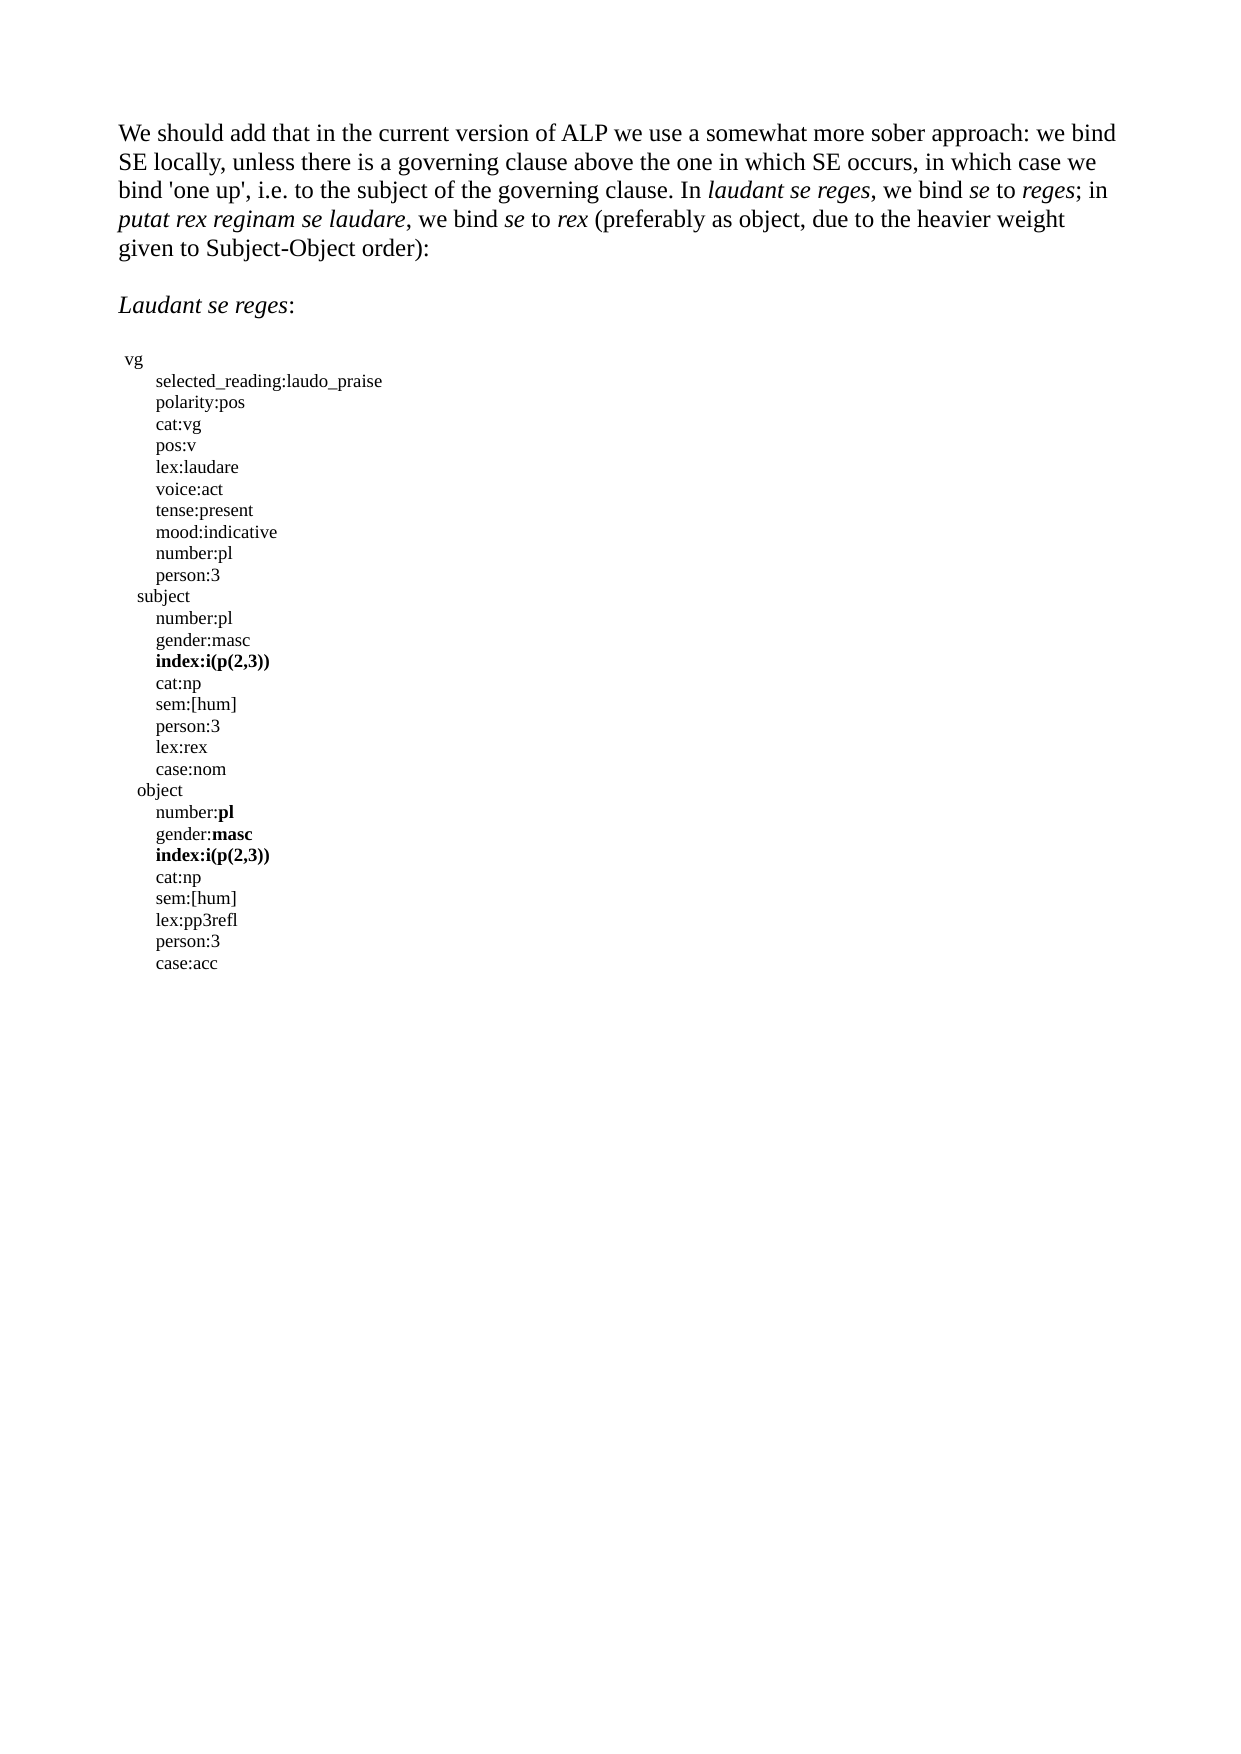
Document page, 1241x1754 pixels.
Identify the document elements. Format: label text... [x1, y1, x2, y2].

text cat:np [118, 672, 1122, 693]
text gender:masc [118, 822, 1122, 844]
text lex:rex [118, 736, 1122, 758]
text selected_reading:laudo_praise [118, 370, 1122, 391]
text Laudant se reges: [118, 291, 1122, 319]
text tense:present [118, 499, 1122, 521]
text sem:[hum] [118, 693, 1122, 715]
text sem:[hum] [118, 887, 1122, 909]
text person:3 [118, 930, 1122, 952]
text subject [118, 585, 1122, 607]
text case:nom [118, 758, 1122, 779]
text We should add that in the current version of ALP we use a somewhat more sober approach: we bind SE locally, unless there is a governing clause above the one in which SE occurs, in which case we bind 'one up', i.e. to the subject of the governing clause. In laudant se reges, we bind se to reges; in putat rex reginam se laudare, we bind se to rex (preferably as object, due to the heavier weight given to Subject-Object order): [118, 118, 1122, 262]
text number:pl [118, 607, 1122, 628]
text number:pl [118, 542, 1122, 564]
text vg [118, 348, 1122, 370]
text number:pl [118, 801, 1122, 822]
text cat:np [118, 866, 1122, 887]
text voice:act [118, 477, 1122, 499]
text mood:indicative [118, 521, 1122, 542]
text case:acc [118, 952, 1122, 973]
text index:i(p(2,3)) [118, 844, 1122, 866]
text person:3 [118, 715, 1122, 736]
text gender:masc [118, 628, 1122, 650]
text cat:vg [118, 413, 1122, 434]
text person:3 [118, 564, 1122, 585]
text pos:v [118, 434, 1122, 456]
text polarity:pos [118, 391, 1122, 413]
text object [118, 779, 1122, 801]
text lex:laudare [118, 456, 1122, 477]
text lex:pp3refl [118, 909, 1122, 930]
text index:i(p(2,3)) [118, 650, 1122, 672]
